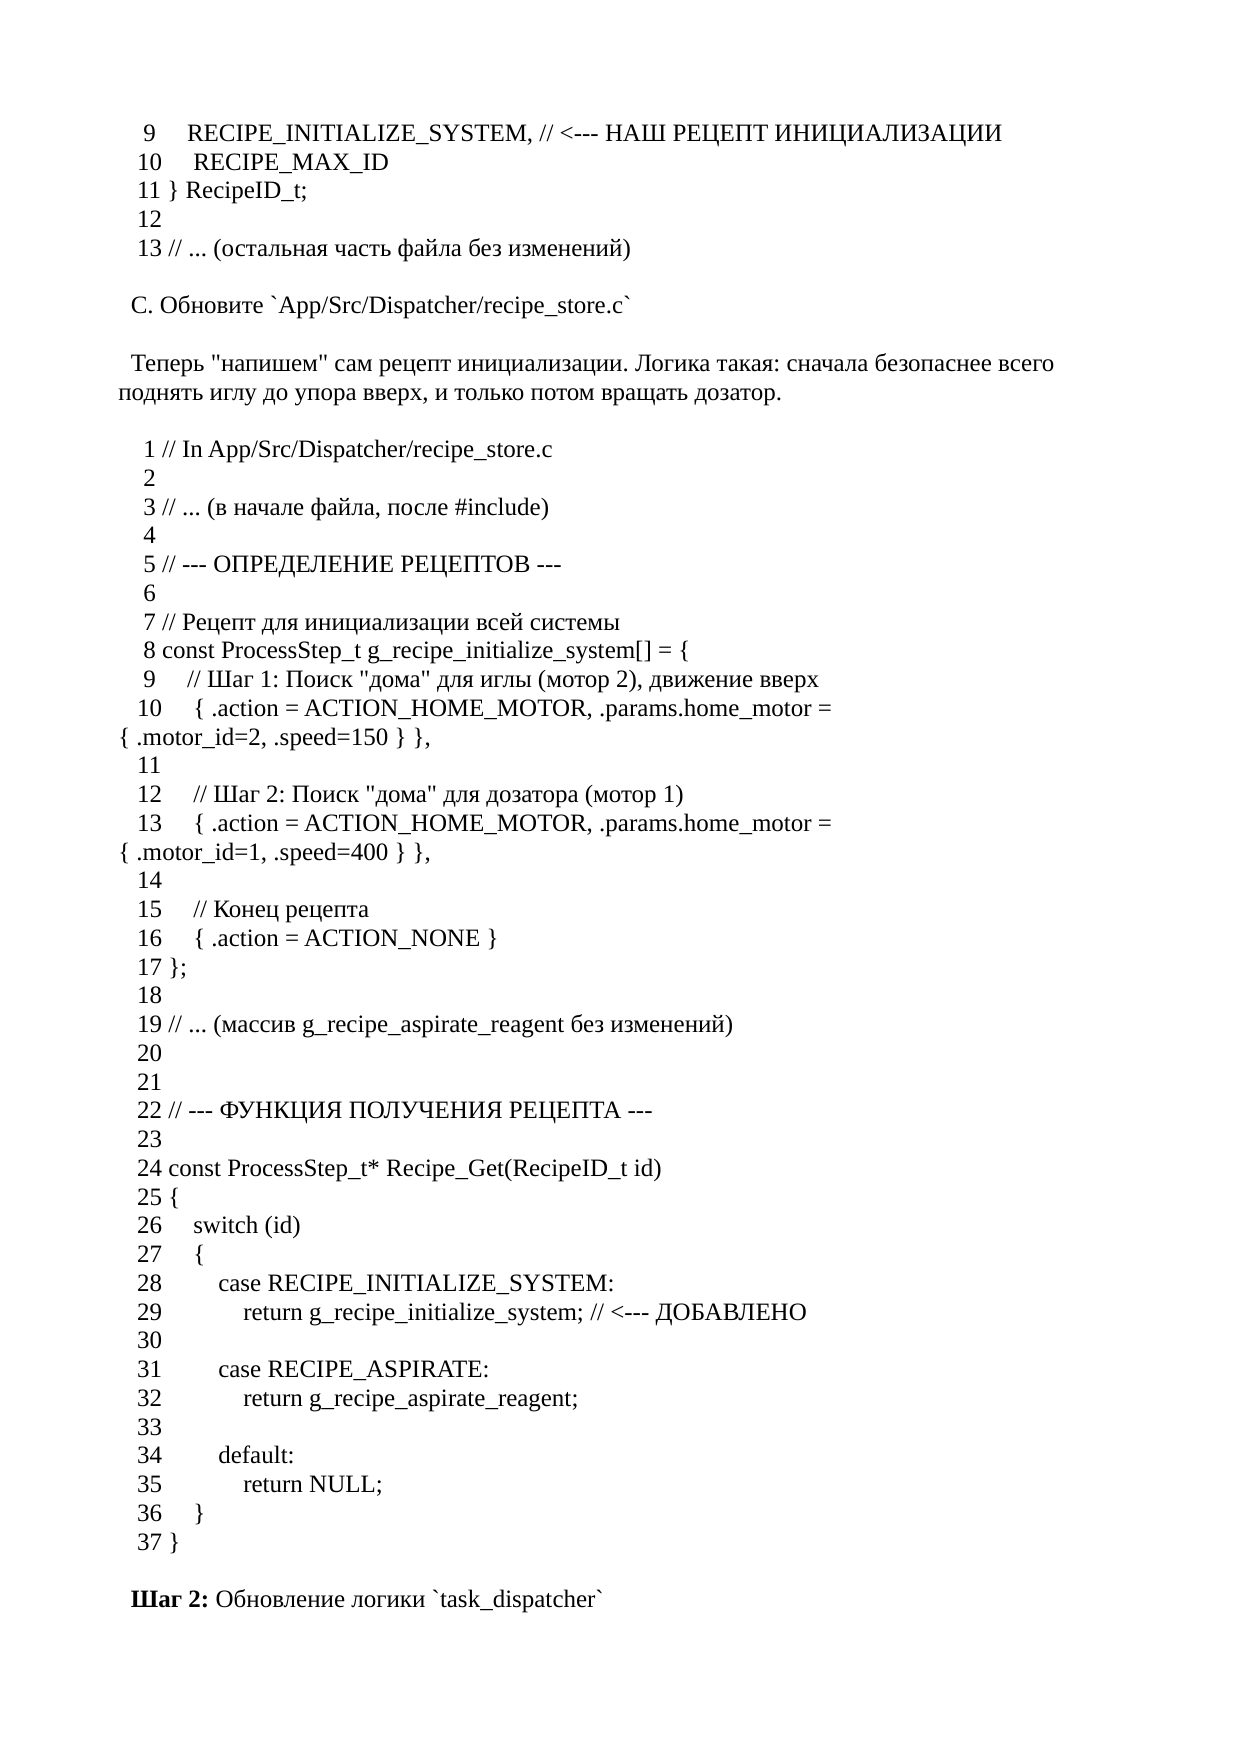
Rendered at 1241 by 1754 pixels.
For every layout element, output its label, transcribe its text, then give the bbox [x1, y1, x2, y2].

text 10 RECIPE_MAX_ID [118, 147, 1122, 176]
text 16 { .action = ACTION_NONE } [118, 923, 1122, 952]
text 9 // Шаг 1: Поиск "дома" для иглы (мотор 2), движение вверх [118, 664, 1122, 693]
text 11 [118, 751, 1122, 779]
text 5 // --- ОПРЕДЕЛЕНИЕ РЕЦЕПТОВ --- [118, 549, 1122, 578]
text 2 [118, 463, 1122, 492]
text 6 [118, 578, 1122, 607]
text 30 [118, 1326, 1122, 1354]
text 12 // Шаг 2: Поиск "дома" для дозатора (мотор 1) [118, 779, 1122, 808]
text 26 switch (id) [118, 1211, 1122, 1239]
text 23 [118, 1124, 1122, 1153]
text 36 } [118, 1498, 1122, 1527]
text 1 // In App/Src/Dispatcher/recipe_store.c [118, 434, 1122, 463]
text 9 RECIPE_INITIALIZE_SYSTEM, // <--- НАШ РЕЦЕПТ ИНИЦИАЛИЗАЦИИ [118, 118, 1122, 147]
text 21 [118, 1067, 1122, 1096]
text 20 [118, 1038, 1122, 1067]
text 25 { [118, 1182, 1122, 1211]
text 31 case RECIPE_ASPIRATE: [118, 1354, 1122, 1383]
text 11 } RecipeID_t; [118, 176, 1122, 204]
text 28 case RECIPE_INITIALIZE_SYSTEM: [118, 1268, 1122, 1297]
text 35 return NULL; [118, 1469, 1122, 1498]
text 13 // ... (остальная часть файла без изменений) [118, 233, 1122, 262]
text 24 const ProcessStep_t* Recipe_Get(RecipeID_t id) [118, 1153, 1122, 1182]
text Теперь "напишем" сам рецепт инициализации. Логика такая: сначала безопаснее всего поднять иглу до упора вверх, и только потом вращать дозатор. [118, 348, 1122, 406]
text 3 // ... (в начале файла, после #include) [118, 492, 1122, 521]
text 10 { .action = ACTION_HOME_MOTOR, .params.home_motor = { .motor_id=2, .speed=150 } }, [118, 693, 1122, 751]
text 37 } [118, 1527, 1122, 1556]
text 4 [118, 521, 1122, 549]
text 32 return g_recipe_aspirate_reagent; [118, 1383, 1122, 1412]
text 13 { .action = ACTION_HOME_MOTOR, .params.home_motor = { .motor_id=1, .speed=400 } }, [118, 808, 1122, 866]
text 7 // Рецепт для инициализации всей системы [118, 607, 1122, 636]
text 29 return g_recipe_initialize_system; // <--- ДОБАВЛЕНО [118, 1297, 1122, 1326]
text C. Обновите `App/Src/Dispatcher/recipe_store.c` [118, 291, 1122, 319]
text Шаг 2: Обновление логики `task_dispatcher` [118, 1584, 1122, 1613]
text 18 [118, 981, 1122, 1009]
text 22 // --- ФУНКЦИЯ ПОЛУЧЕНИЯ РЕЦЕПТА --- [118, 1096, 1122, 1124]
text 17 }; [118, 952, 1122, 981]
text 15 // Конец рецепта [118, 894, 1122, 923]
text 34 default: [118, 1441, 1122, 1469]
text 27 { [118, 1239, 1122, 1268]
text 33 [118, 1412, 1122, 1441]
text 8 const ProcessStep_t g_recipe_initialize_system[] = { [118, 636, 1122, 664]
text 14 [118, 866, 1122, 894]
text 12 [118, 204, 1122, 233]
text 19 // ... (массив g_recipe_aspirate_reagent без изменений) [118, 1009, 1122, 1038]
